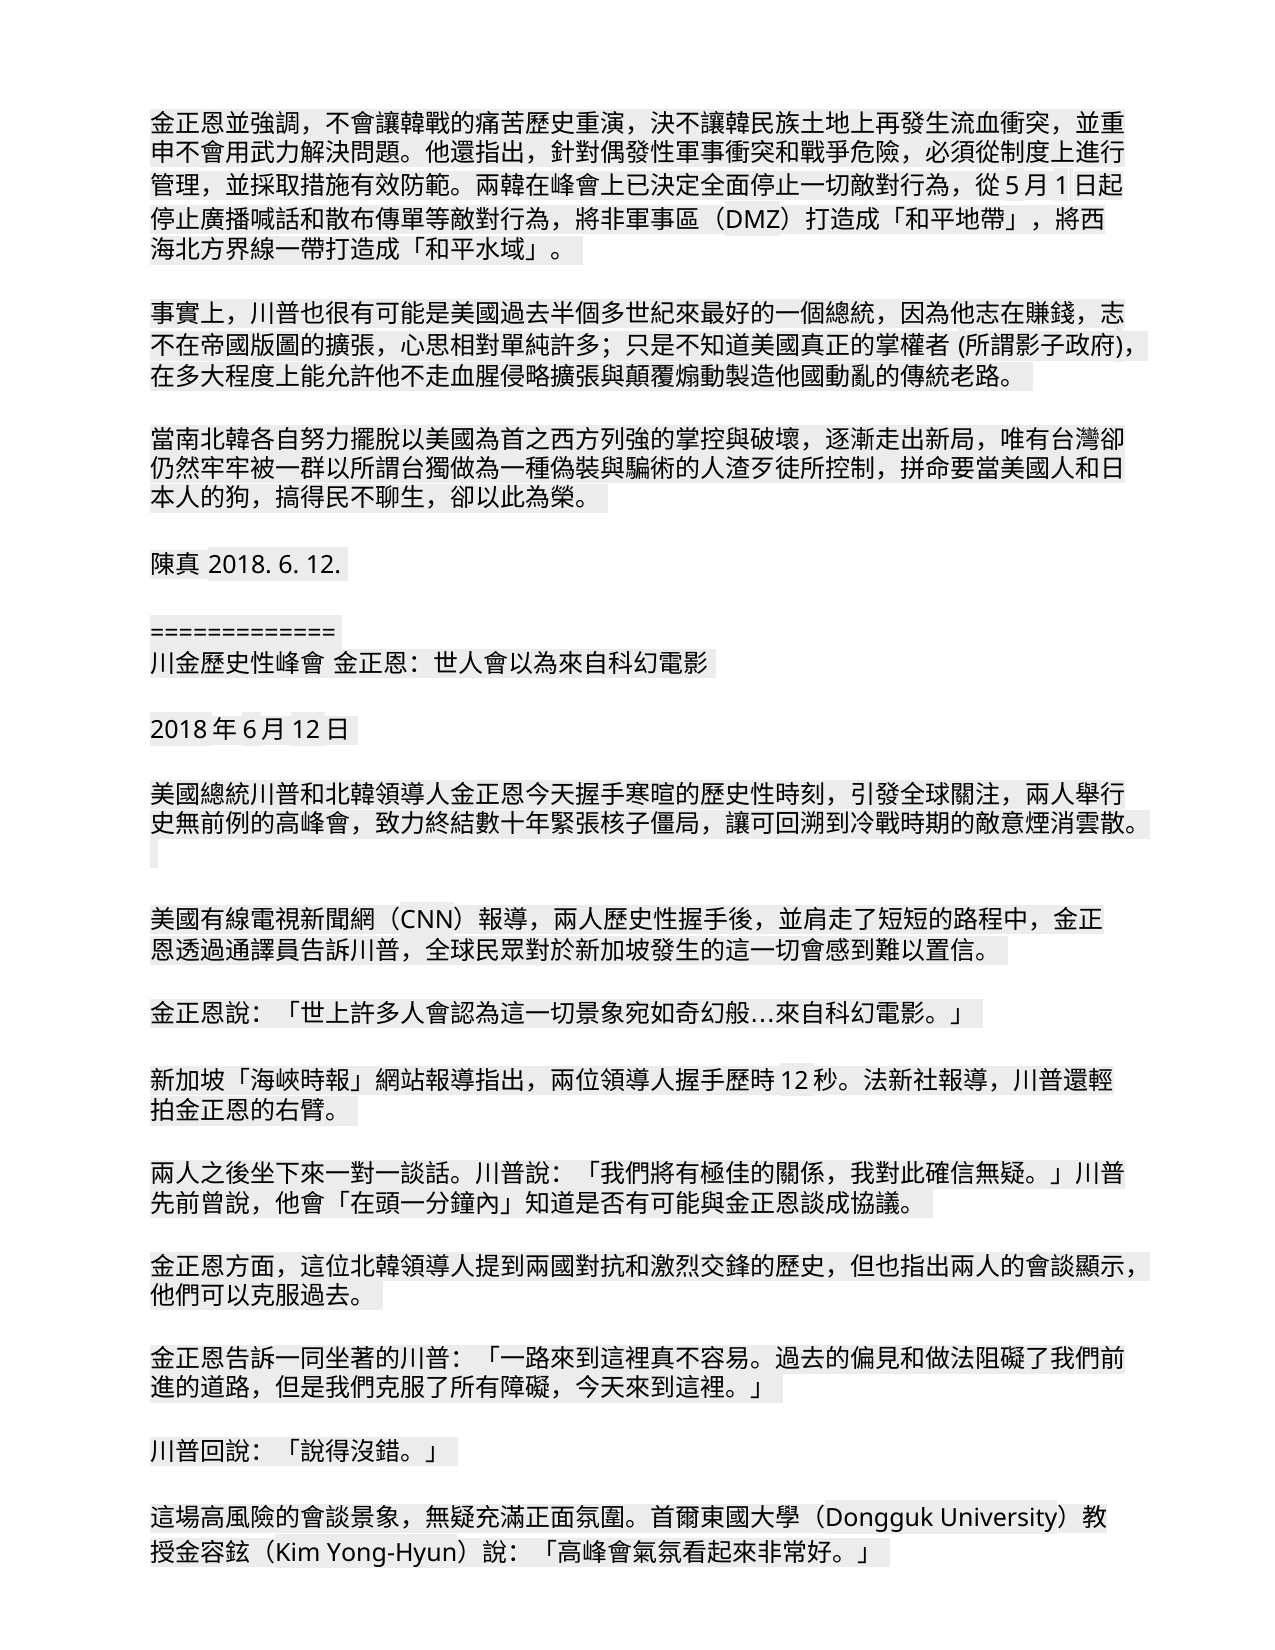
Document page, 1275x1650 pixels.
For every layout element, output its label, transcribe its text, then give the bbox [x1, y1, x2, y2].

text 出於一種對所謂民主的迷思與自我陶醉，台灣媒體長期以來配合西方主流媒體，把金正恩描寫成一個天天買性感小內褲給幾千個美女穿，每天沉迷於性交、玩女人的荒淫無道蠢材昏君與獨裁者 (每隔一段時間西方媒體就會有這類假新聞出現)，但你用肚臍想也知道，如果他這麼蠢，這麼沒出息，這麼低能，會有人當他一回事嗎？有可能在帝國主義的鐵蹄下活超過一天嗎？ 姑且不論任何政治立場，你都沒法否認金正恩絕頂聰明。川普說他一分鐘就能看清對手。我比川普厲害一些，我一秒鐘就能判斷一個人；如果時勢允許，金正恩也許會是一個像鄧小平那樣的人物。 我對金正恩在今年 4月 27日的一段談話，印象很深，令人動容。 金正恩說：「儘管我對美國有與生俱來的排斥感，但人們終將瞭解，我不是那種會對南韓、太平洋或美國發射核彈的人。如果我們能與美國人經常會面，建立互信，同時他們也承諾終結戰爭（韓戰）、不會入侵，我們何必繼續保有核武、過著困難的生活？」 金正恩並強調，不會讓韓戰的痛苦歷史重演，決不讓韓民族土地上再發生流血衝突，並重申不會用武力解決問題。他還指出，針對偶發性軍事衝突和戰爭危險，必須從制度上進行管理，並採取措施有效防範。兩韓在峰會上已決定全面停止一切敵對行為，從5月1日起停止廣播喊話和散布傳單等敵對行為，將非軍事區（DMZ）打造成「和平地帶」，將西海北方界線一帶打造成「和平水域」。 事實上，川普也很有可能是美國過去半個多世紀來最好的一個總統，因為他志在賺錢，志不在帝國版圖的擴張，心思相對單純許多；只是不知道美國真正的掌權者 (所謂影子政府)，在多大程度上能允許他不走血腥侵略擴張與顛覆煽動製造他國動亂的傳統老路。 當南北韓各自努力擺脫以美國為首之西方列強的掌控與破壞，逐漸走出新局，唯有台灣卻仍然牢牢被一群以所謂台獨做為一種偽裝與騙術的人渣歹徒所控制，拼命要當美國人和日本人的狗，搞得民不聊生，卻以此為榮。 陳真 2018. 6. 12. ============= 川金歷史性峰會 金正恩：世人會以為來自科幻電影 2018年6月12日 美國總統川普和北韓領導人金正恩今天握手寒暄的歷史性時刻，引發全球關注，兩人舉行史無前例的高峰會，致力終結數十年緊張核子僵局，讓可回溯到冷戰時期的敵意煙消雲散。 美國有線電視新聞網（CNN）報導，兩人歷史性握手後，並肩走了短短的路程中，金正恩透過通譯員告訴川普，全球民眾對於新加坡發生的這一切會感到難以置信。 金正恩說：「世上許多人會認為這一切景象宛如奇幻般…來自科幻電影。」 新加坡「海峽時報」網站報導指出，兩位領導人握手歷時12秒。法新社報導，川普還輕拍金正恩的右臂。 兩人之後坐下來一對一談話。川普說：「我們將有極佳的關係，我對此確信無疑。」川普先前曾說，他會「在頭一分鐘內」知道是否有可能與金正恩談成協議。 金正恩方面，這位北韓領導人提到兩國對抗和激烈交鋒的歷史，但也指出兩人的會談顯示，他們可以克服過去。 金正恩告訴一同坐著的川普：「一路來到這裡真不容易。過去的偏見和做法阻礙了我們前進的道路，但是我們克服了所有障礙，今天來到這裡。」 川普回說：「說得沒錯。」 這場高風險的會談景象，無疑充滿正面氛圍。首爾東國大學（Dongguk University）教授金容鉉（Kim Yong-Hyun）說：「高峰會氣氛看起來非常好。」 他說：「這場會談要達成特定協議會很困難，但作為起跑點，這具有重大意義。」 ================ 金正恩：我不是會發射核彈的人；只要美國不入侵，北韓就棄核 風傳媒 閻紀宇 2018年4月29日 南韓總統文在寅、北韓（朝鮮）國務委員會委員長金正恩的「板門店峰會」27日圓滿落幕，兩韓關係春暖花開。南韓總統府青瓦台青瓦台首席秘書尹永燦29日公布「文金會」部分談話內容，金正恩明白表示他不是會使用核子武器的人，如果能與美國建立互信，北韓願意放棄核武。 金正恩說：「儘管我對美國有與生俱來的排斥感，但人們終將瞭解，我不是那種會對南韓、太平洋或美國發射核彈的人。如果我們能與美國人經常會面，建立互信，同時他們也承諾終結戰爭（韓戰）、不會入侵，我們何必繼續保有核武、過著困難的生活？」 金正恩並強調，不會讓韓戰的痛苦歷史重演，決不讓韓民族土地上再發生流血衝突，並重申不會用武力解決問題。他還指出，針對偶發性軍事衝突和戰爭危險，必須從制度上進行管理，並採取措施有效防範。兩韓在峰會上已決定全面停止一切敵對行為，從5月1日起停止廣播喊話和散布傳單等敵對行為，將非軍事區（DMZ）打造成「和平地帶」，將西海北方界線一帶打造成「和平水域」。 5月下旬，金正恩可望與美國總統川普舉行史無前例的高峰會。青瓦台發言人金宜謙29日表示，文在寅28日晚間與川普通電話，雙方商定保持緊密合作，力促美國與北韓在高峰會上就半島「徹底無核化」的具體實施方案達成共識。川普並對兩韓峰會圓滿舉行表示祝賀，強調兩韓簽署《板門店宣言》重申半島無核化目標，對全世界都是好消息。 青瓦台29日也宣布，北韓已同意5月就會關閉「豐溪里核子試驗場」，兩韓將對具體實施時間進行協商。此外，北韓將調整時區半小時，與南韓時間一致。 豐溪里核子試驗場位於咸鏡北道吉州郡，北韓過去6次核彈地下試爆都在此處進行，近年傳出其山坡與地下坑道多處嚴重崩塌，已經不堪使用。板門店峰會之前，金正恩就在朝鮮勞動黨三中全會上宣布：豐溪里核子試驗場已經「完成使命」。 金正恩對文在寅表示，屆時將邀請南韓、美國安全專家和媒體記者造訪，向國際社會透明公開。金正恩還特別強調，豐溪里試驗場並非如外界所傳的「不堪使用」，當地有兩條比之前更大的坑道，而且狀況十分良好。 27日當天金正恩在板門店「和平之家」與文在寅會談時說：「和平之家牆上有兩個鐘，一個顯示首爾時間，一個是平壤時間，我看了很難過。既然當初是我們改變時區，現在我們會調整回原來的時區。」 [150, 75, 1125, 1568]
